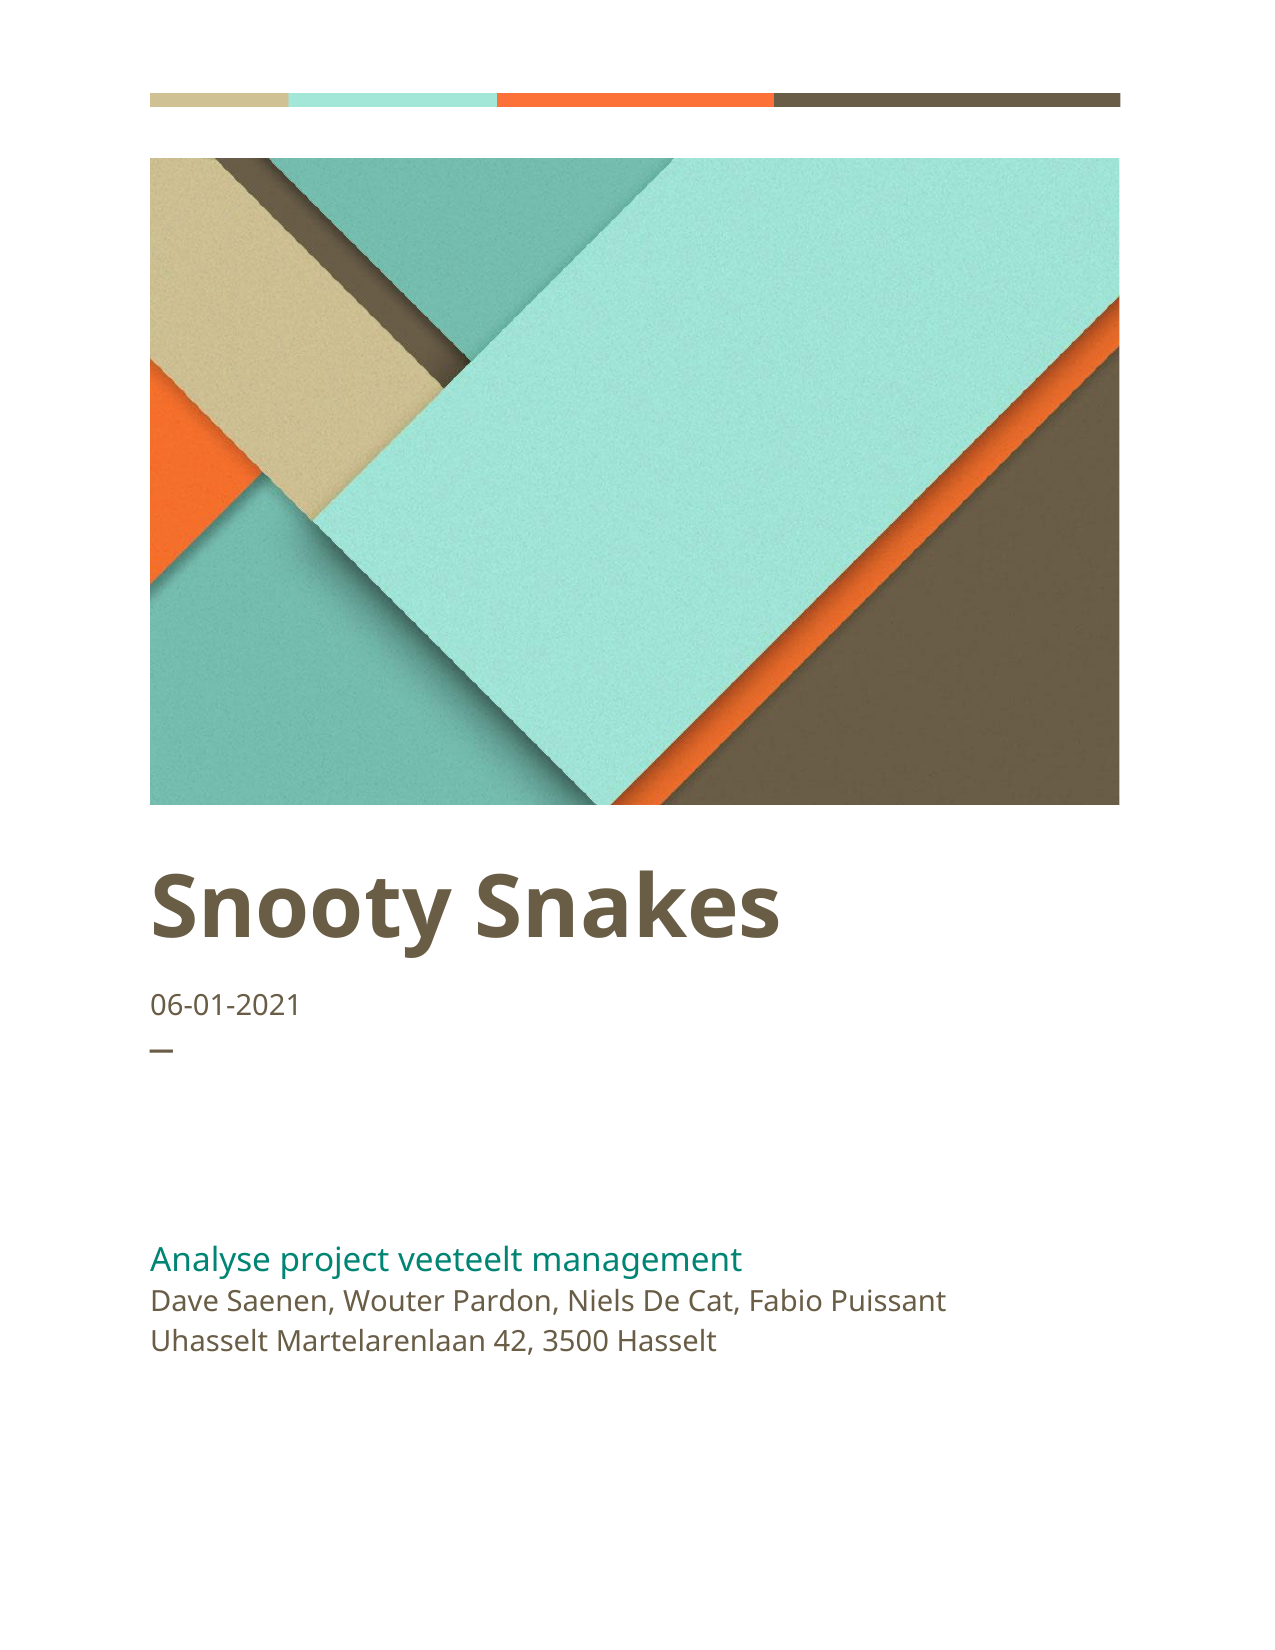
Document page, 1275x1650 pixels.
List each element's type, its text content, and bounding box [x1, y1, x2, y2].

picture [150, 93, 1121, 107]
subtitle 06-01-2021 [150, 984, 1125, 1024]
text Uhasselt Martelarenlaan 42, 3500 Hasselt [150, 1320, 1125, 1360]
text Analyse project veeteelt management [150, 1235, 1125, 1281]
text ─ [150, 1024, 1125, 1075]
title Snooty Snakes [150, 844, 1125, 963]
picture [150, 158, 1120, 805]
text Dave Saenen, Wouter Pardon, Niels De Cat, Fabio Puissant [150, 1281, 1125, 1320]
